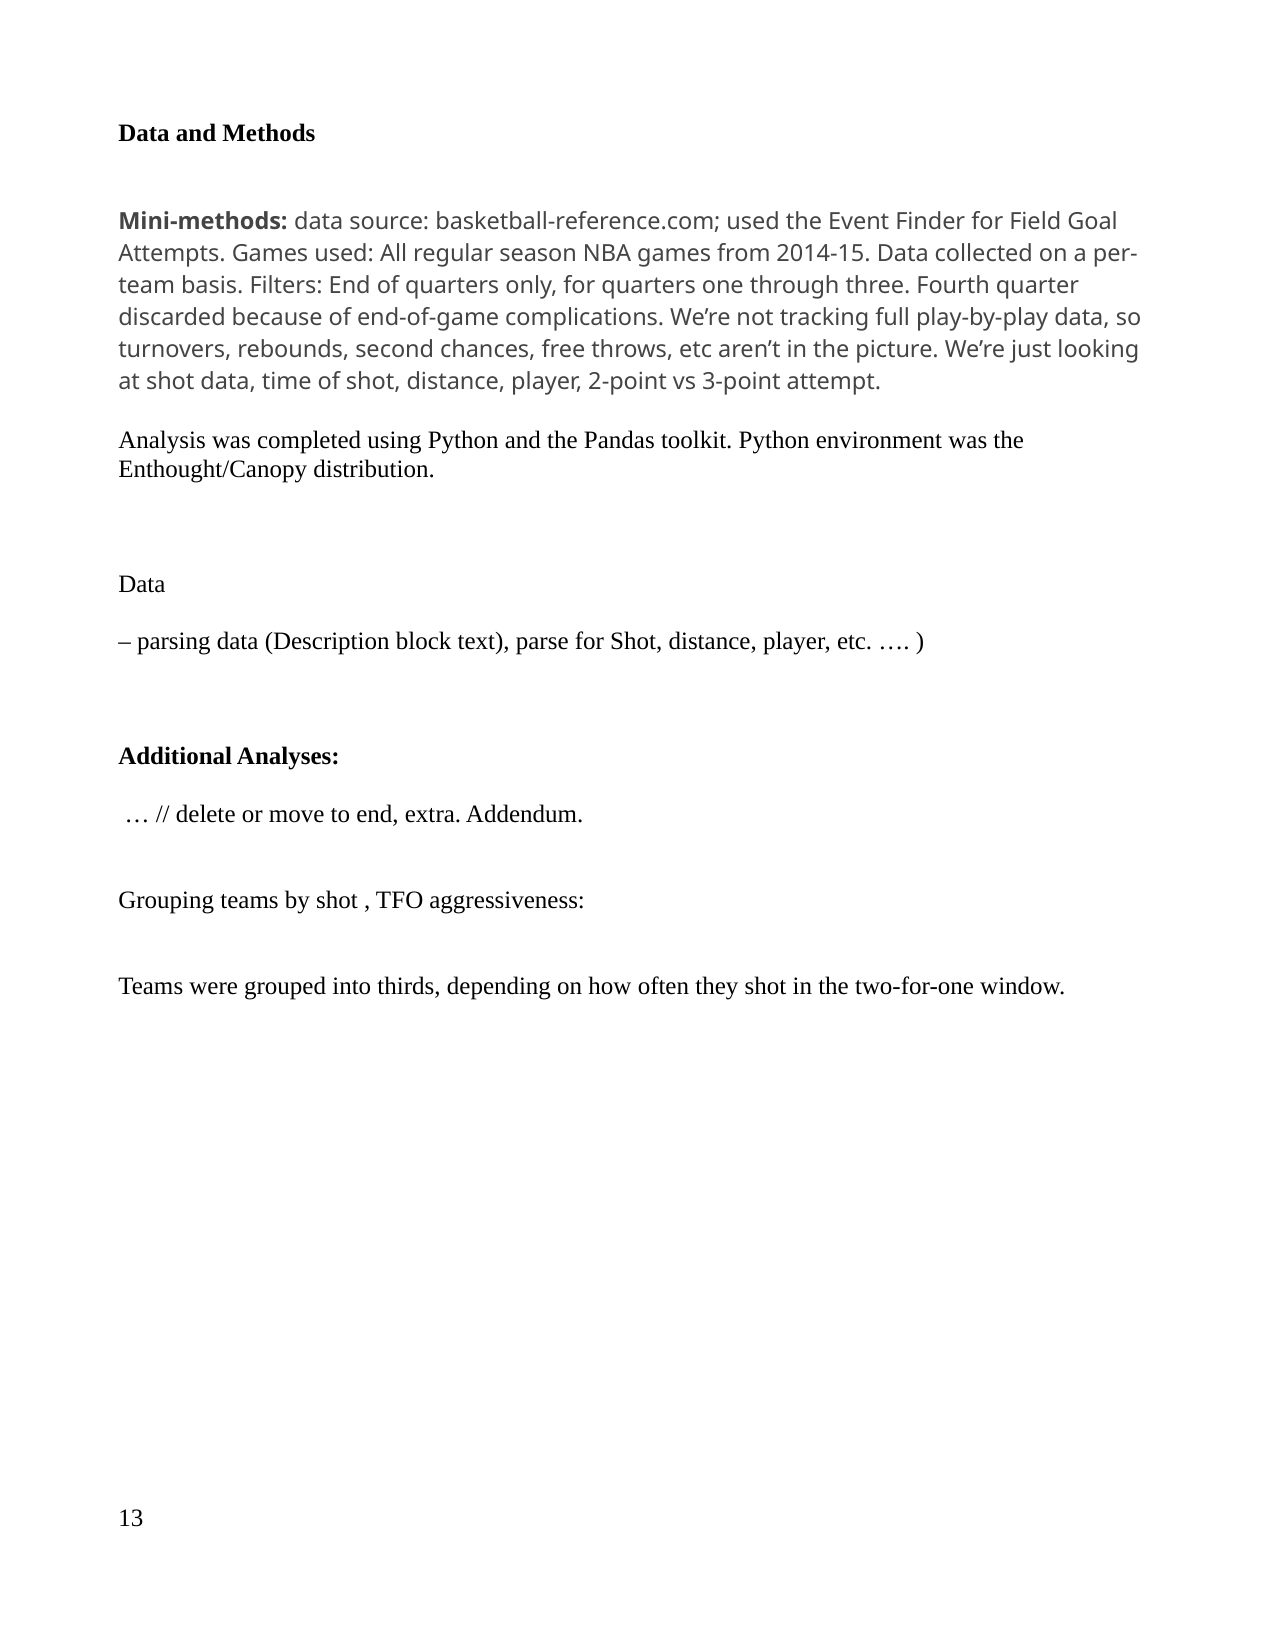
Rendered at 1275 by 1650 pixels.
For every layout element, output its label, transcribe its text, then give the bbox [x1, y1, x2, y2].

text Data [118, 569, 1157, 597]
text Additional Analyses: [118, 741, 1157, 770]
text … // delete or move to end, extra. Addendum. [118, 799, 1157, 827]
text Data and Methods [118, 118, 1157, 147]
text – parsing data (Description block text), parse for Shot, distance, player, etc. …. ) [118, 626, 1157, 655]
text Teams were grouped into thirds, depending on how often they shot in the two-for-one window. [118, 971, 1157, 1000]
text Grouping teams by shot , TFO aggressiveness: [118, 885, 1157, 914]
text Mini-methods: data source: basketball-reference.com; used the Event Finder for Field Goal Attempts. Games used: All regular season NBA games from 2014-15. Data collected on a per-team basis. Filters: End of quarters only, for quarters one through three. Fourth quarter discarded because of end-of-game complications. We’re not tracking full play-by-play data, so turnovers, rebounds, second chances, free throws, etc aren’t in the picture. We’re just looking at shot data, time of shot, distance, player, 2-point vs 3-point attempt. [118, 204, 1157, 396]
text Analysis was completed using Python and the Pandas toolkit. Python environment was the Enthought/Canopy distribution. [118, 425, 1157, 482]
